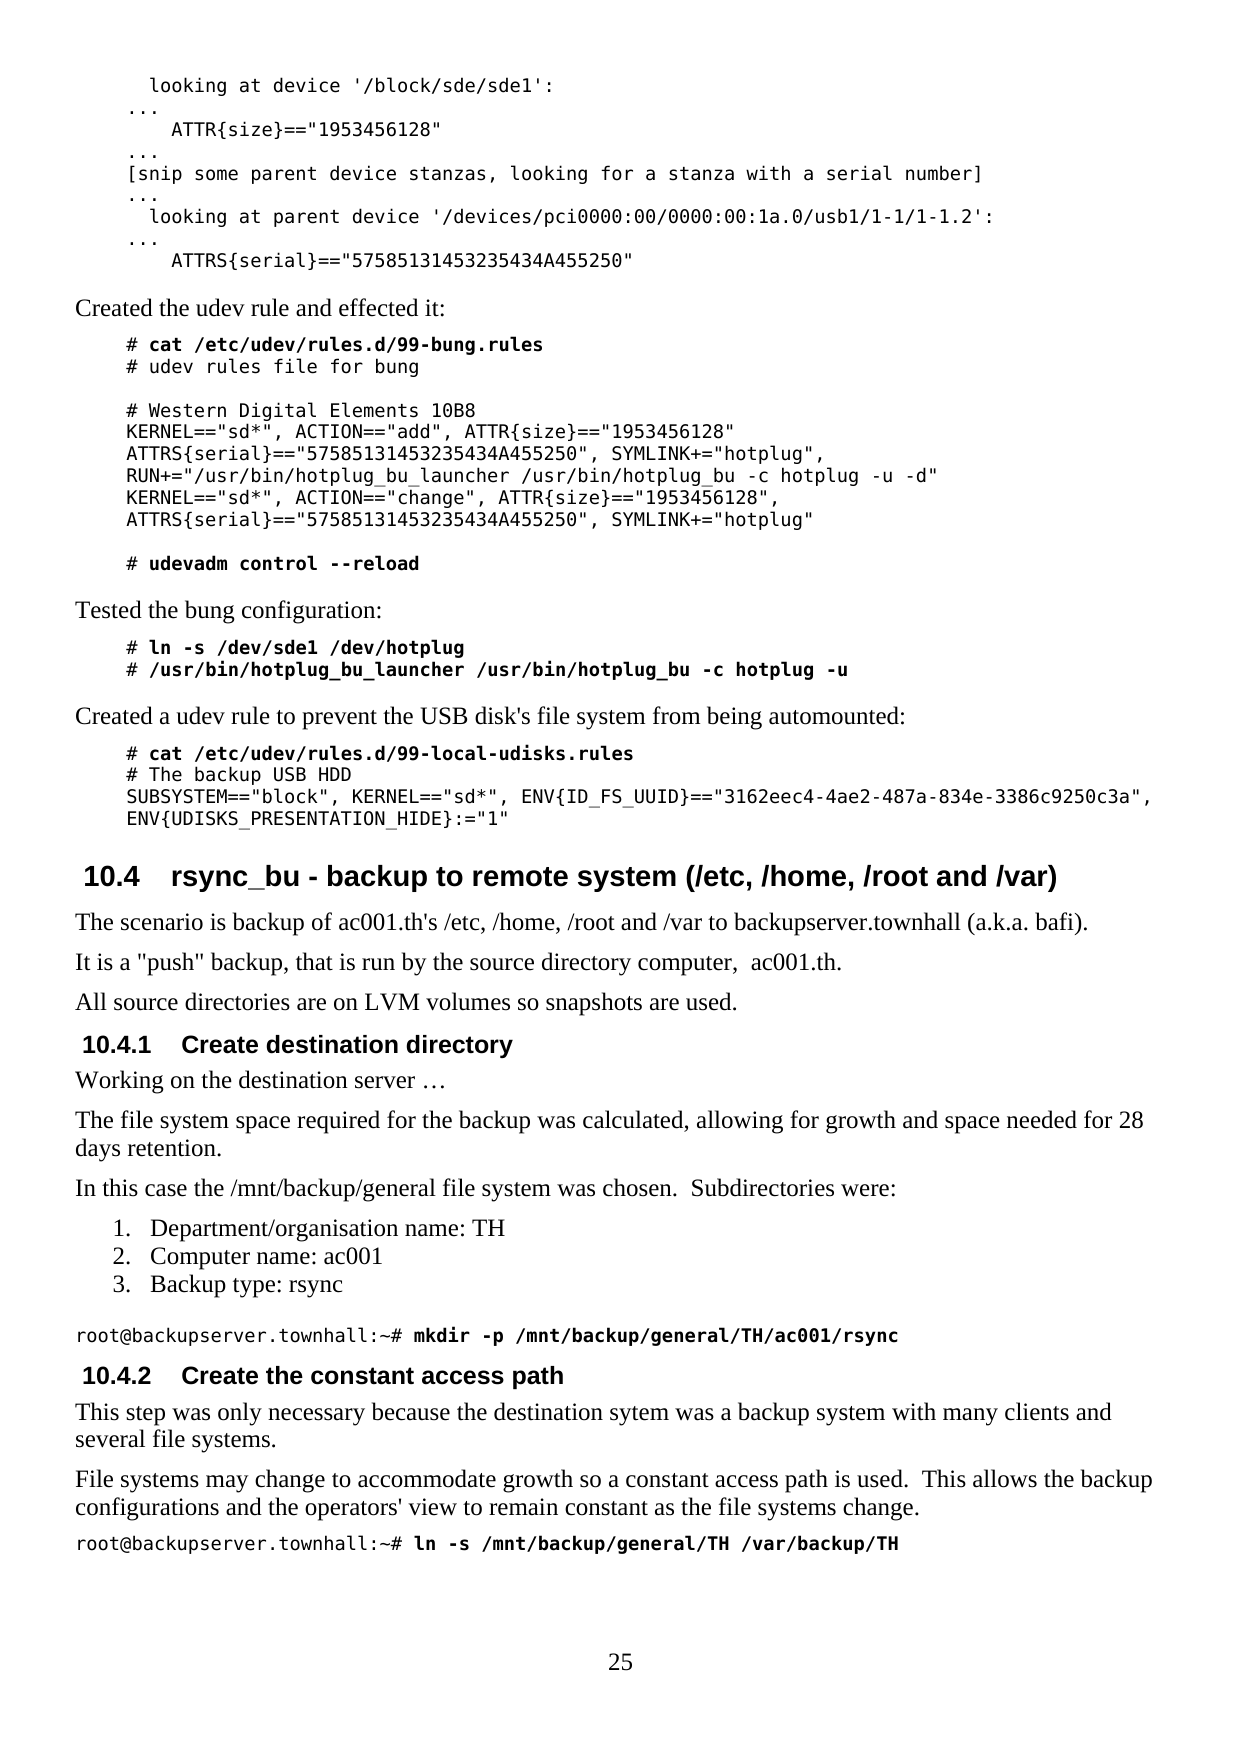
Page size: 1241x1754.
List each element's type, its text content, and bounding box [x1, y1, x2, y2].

text The file system space required for the backup was calculated, allowing for growth and space needed for 28 days retention. [75, 1106, 1166, 1162]
text This step was only necessary because the destination sytem was a backup system with many clients and several file systems. [75, 1398, 1166, 1453]
text All source directories are on LVM volumes so snapshots are used. [75, 988, 1166, 1016]
subtitle rsync_bu - backup to remote system (/etc, /home, /root and /var) [75, 860, 1166, 893]
text [snip some parent device stanzas, looking for a stanza with a serial number] [126, 162, 1166, 184]
text ... [126, 184, 1166, 206]
subtitle Create destination directory [75, 1031, 1166, 1059]
text In this case the /mnt/backup/general file system was chosen. Subdirectories were: [75, 1174, 1166, 1202]
text # The backup USB HDD [126, 764, 1166, 786]
text root@backupserver.townhall:~# mkdir -p /mnt/backup/general/TH/ac001/rsync [75, 1325, 1166, 1347]
text ATTR{size}=="1953456128" [126, 119, 1166, 141]
text root@backupserver.townhall:~# ln -s /mnt/backup/general/TH /var/backup/TH [75, 1533, 1166, 1555]
text ... [126, 97, 1166, 119]
text # /usr/bin/hotplug_bu_launcher /usr/bin/hotplug_bu -c hotplug -u [126, 658, 1166, 680]
text # ln -s /dev/sde1 /dev/hotplug [126, 637, 1166, 658]
text File systems may change to accommodate growth so a constant access path is used. This allows the backup configurations and the operators' view to remain constant as the file systems change. [75, 1466, 1166, 1521]
text # udevadm control --reload [126, 553, 1166, 574]
text Tested the bung configuration: [75, 596, 1166, 624]
text # cat /etc/udev/rules.d/99-bung.rules [126, 334, 1166, 356]
text KERNEL=="sd*", ACTION=="add", ATTR{size}=="1953456128" ATTRS{serial}=="57585131453235434A455250", SYMLINK+="hotplug", RUN+="/usr/bin/hotplug_bu_launcher /usr/bin/hotplug_bu -c hotplug -u -d" [126, 421, 1166, 487]
list Backup type: rsync [112, 1270, 1166, 1325]
text ... [126, 228, 1166, 250]
text # Western Digital Elements 10B8 [126, 399, 1166, 421]
text looking at parent device '/devices/pci0000:00/0000:00:1a.0/usb1/1-1/1-1.2': [126, 206, 1166, 228]
text ... [126, 141, 1166, 162]
text Working on the destination server … [75, 1066, 1166, 1094]
list Department/organisation name: TH [112, 1214, 1166, 1242]
text The scenario is backup of ac001.th's /etc, /home, /root and /var to backupserver.townhall (a.k.a. bafi). [75, 908, 1166, 935]
text # cat /etc/udev/rules.d/99-local-udisks.rules [126, 742, 1166, 764]
list Computer name: ac001 [112, 1242, 1166, 1270]
text ATTRS{serial}=="57585131453235434A455250" [126, 250, 1166, 272]
subtitle Create the constant access path [75, 1362, 1166, 1390]
text It is a "push" backup, that is run by the source directory computer, ac001.th. [75, 948, 1166, 976]
text KERNEL=="sd*", ACTION=="change", ATTR{size}=="1953456128", ATTRS{serial}=="57585131453235434A455250", SYMLINK+="hotplug" [126, 487, 1166, 531]
text SUBSYSTEM=="block", KERNEL=="sd*", ENV{ID_FS_UUID}=="3162eec4-4ae2-487a-834e-3386c9250c3a", ENV{UDISKS_PRESENTATION_HIDE}:="1" [126, 786, 1166, 830]
text Created the udev rule and effected it: [75, 294, 1166, 321]
text # udev rules file for bung [126, 356, 1166, 378]
text Created a udev rule to prevent the USB disk's file system from being automounted: [75, 702, 1166, 730]
text looking at device '/block/sde/sde1': [126, 75, 1166, 97]
